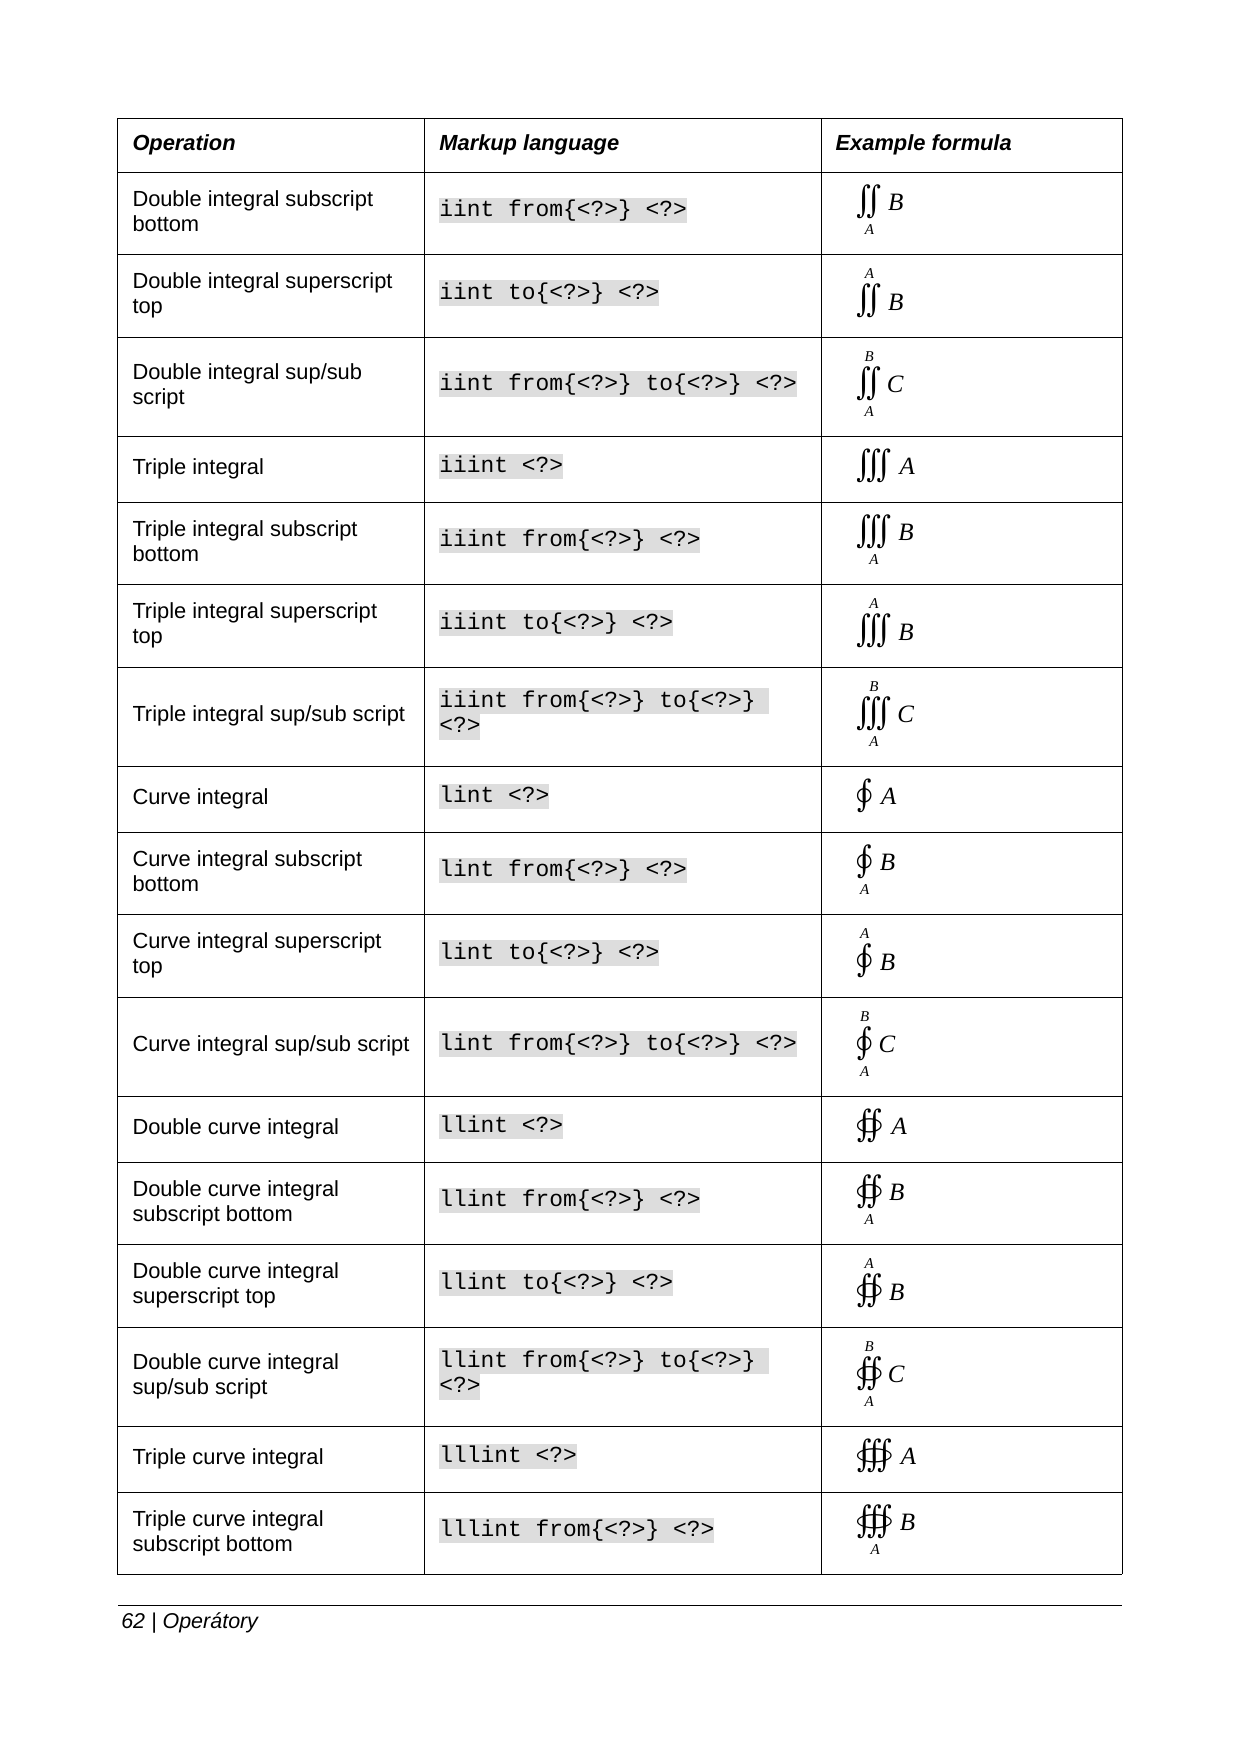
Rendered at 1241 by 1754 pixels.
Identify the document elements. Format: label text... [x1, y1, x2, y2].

table_cell lint to{<?>} <?> [425, 915, 821, 997]
table_cell Double integral superscript top [118, 255, 424, 337]
table_cell llint to{<?>} <?> [425, 1245, 821, 1327]
table_cell iiint <?> [425, 437, 821, 502]
table_cell Double integral subscript bottom [118, 173, 424, 254]
table_cell lint from{<?>} to{<?>} <?> [425, 998, 821, 1096]
table_cell iint from{<?>} to{<?>} <?> [425, 338, 821, 436]
table_cell llint from{<?>} to{<?>} <?> [425, 1328, 821, 1426]
table_cell lint from{<?>} <?> [425, 833, 821, 914]
table_cell Double integral sup/sub script [118, 338, 424, 436]
table_cell [822, 1427, 1122, 1492]
table_cell lint <?> [425, 767, 821, 832]
table_cell iiint from{<?>} to{<?>} <?> [425, 668, 821, 766]
table_cell [822, 833, 1122, 914]
table_cell [822, 585, 1122, 667]
table_cell Triple integral subscript bottom [118, 503, 424, 584]
table_cell [822, 998, 1122, 1096]
table_header Operation [118, 119, 424, 172]
table_cell Double curve integral [118, 1097, 424, 1162]
table_cell Double curve integral superscript top [118, 1245, 424, 1327]
table_cell Curve integral sup/sub script [118, 998, 424, 1096]
table_cell iint from{<?>} <?> [425, 173, 821, 254]
table_cell Curve integral superscript top [118, 915, 424, 997]
table_cell [822, 1493, 1122, 1574]
table_cell [822, 338, 1122, 436]
table_cell Curve integral [118, 767, 424, 832]
table_cell llint <?> [425, 1097, 821, 1162]
table_cell [822, 1163, 1122, 1244]
table_cell [822, 1245, 1122, 1327]
table_cell [822, 437, 1122, 502]
table_cell Triple integral superscript top [118, 585, 424, 667]
table_header Example formula [822, 119, 1122, 172]
table_cell [822, 255, 1122, 337]
table_cell [822, 767, 1122, 832]
table_cell Triple curve integral subscript bottom [118, 1493, 424, 1574]
table_cell Double curve integral sup/sub script [118, 1328, 424, 1426]
table_cell Triple curve integral [118, 1427, 424, 1492]
table_cell [822, 1097, 1122, 1162]
table_cell [822, 1328, 1122, 1426]
table_cell Double curve integral subscript bottom [118, 1163, 424, 1244]
table_cell iiint to{<?>} <?> [425, 585, 821, 667]
table_cell iint to{<?>} <?> [425, 255, 821, 337]
table_cell llint from{<?>} <?> [425, 1163, 821, 1244]
table_cell lllint <?> [425, 1427, 821, 1492]
table_cell [822, 503, 1122, 584]
table_cell [822, 915, 1122, 997]
table_cell [822, 173, 1122, 254]
table_cell iiint from{<?>} <?> [425, 503, 821, 584]
table_cell Triple integral sup/sub script [118, 668, 424, 766]
table_header Markup language [425, 119, 821, 172]
table_cell lllint from{<?>} <?> [425, 1493, 821, 1574]
table_cell [822, 668, 1122, 766]
table_cell Curve integral subscript bottom [118, 833, 424, 914]
table_cell Triple integral [118, 437, 424, 502]
